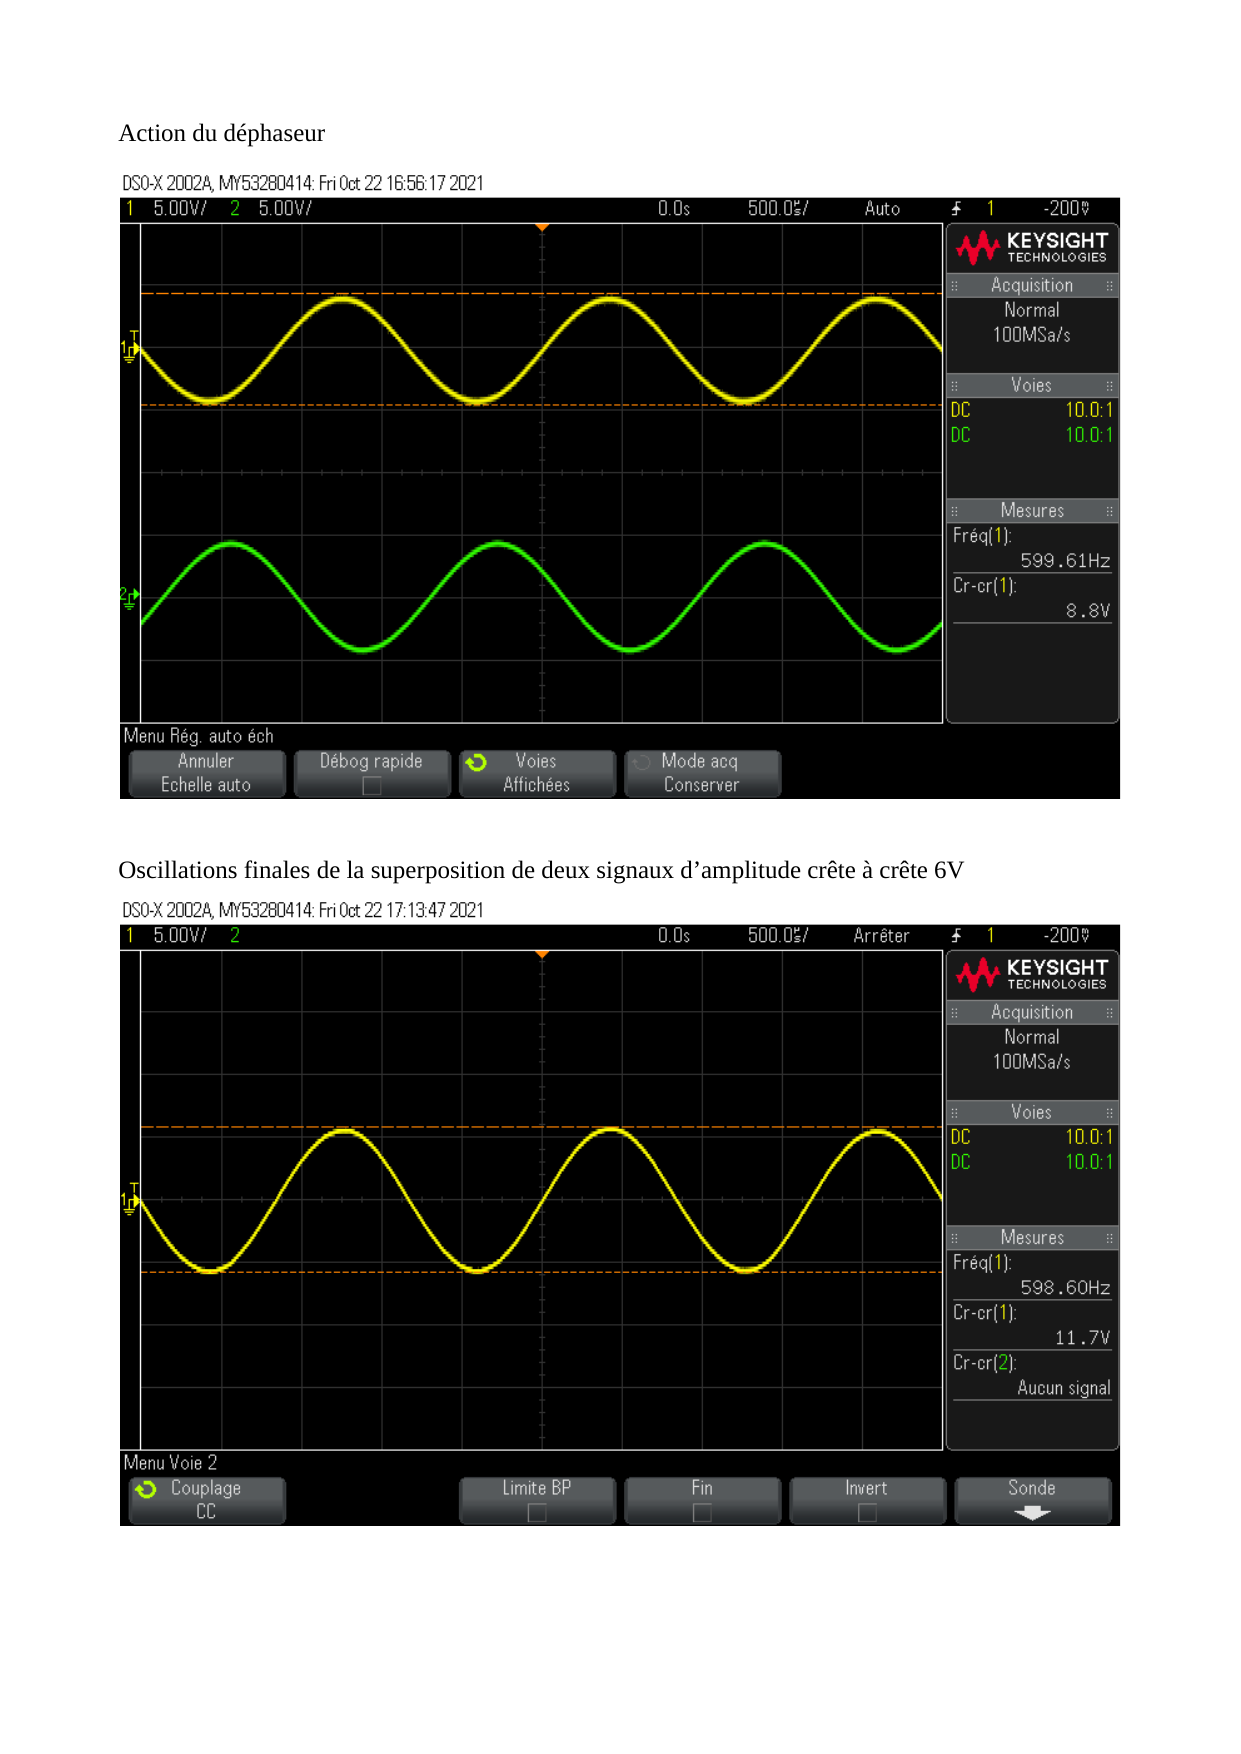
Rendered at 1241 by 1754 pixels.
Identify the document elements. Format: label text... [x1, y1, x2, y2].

picture [120, 896, 1121, 1526]
text Action du déphaseur [118, 118, 1122, 147]
picture [120, 169, 1121, 799]
text Oscillations finales de la superposition de deux signaux d’amplitude crête à crête 6V [118, 856, 1122, 884]
